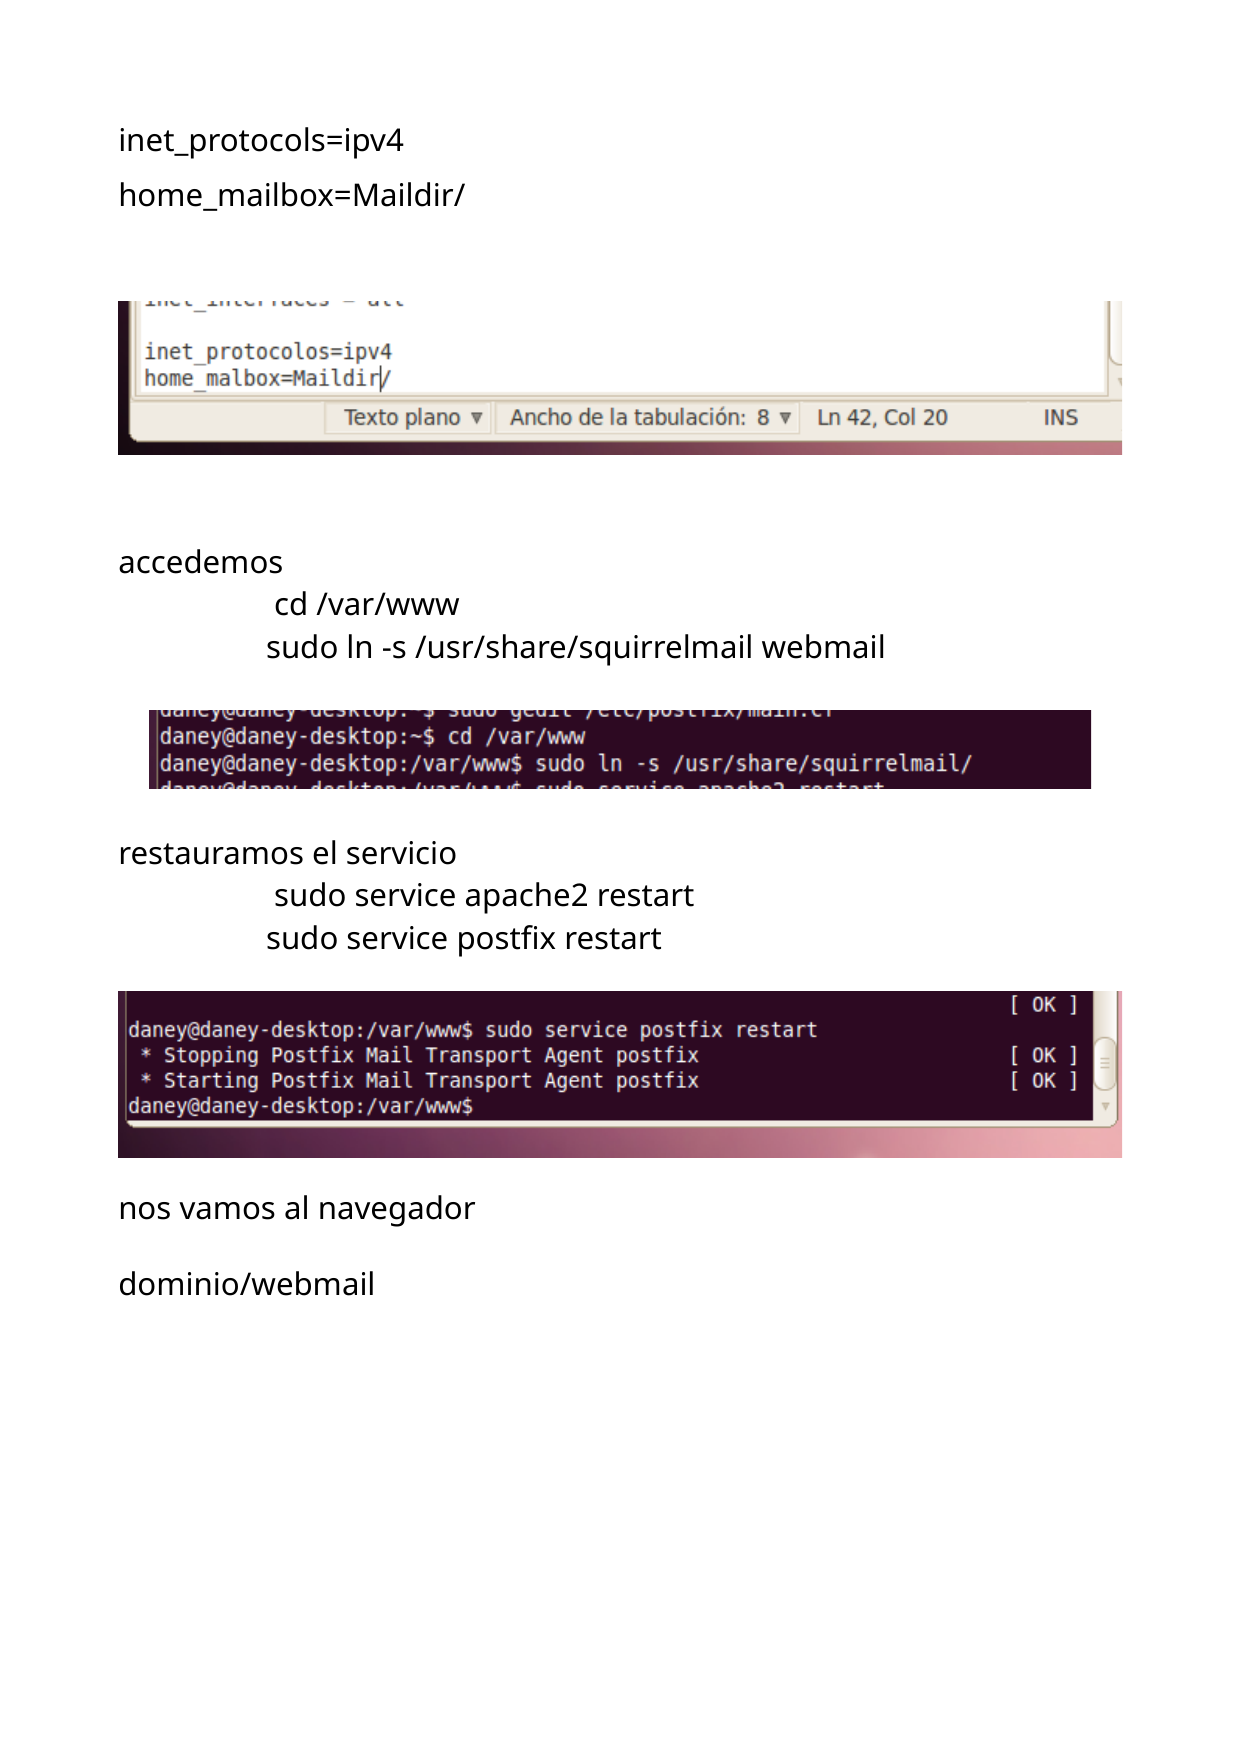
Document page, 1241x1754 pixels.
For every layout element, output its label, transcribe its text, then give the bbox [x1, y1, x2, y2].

text nos vamos al navegador [118, 1186, 1122, 1229]
text sudo service postfix restart [118, 916, 1122, 958]
picture [149, 710, 1092, 789]
text dominio/webmail [118, 1262, 1122, 1304]
picture [118, 991, 1123, 1158]
text sudo service apache2 restart [118, 873, 1122, 916]
text restauramos el servicio [118, 831, 1122, 873]
text sudo ln -s /usr/share/squirrelmail webmail [118, 625, 1122, 667]
text home_mailbox=Maildir/ [118, 173, 1122, 216]
text inet_protocols=ipv4 [118, 118, 1122, 161]
text cd /var/www [118, 582, 1122, 625]
picture [118, 301, 1123, 455]
text accedemos [118, 539, 1122, 582]
